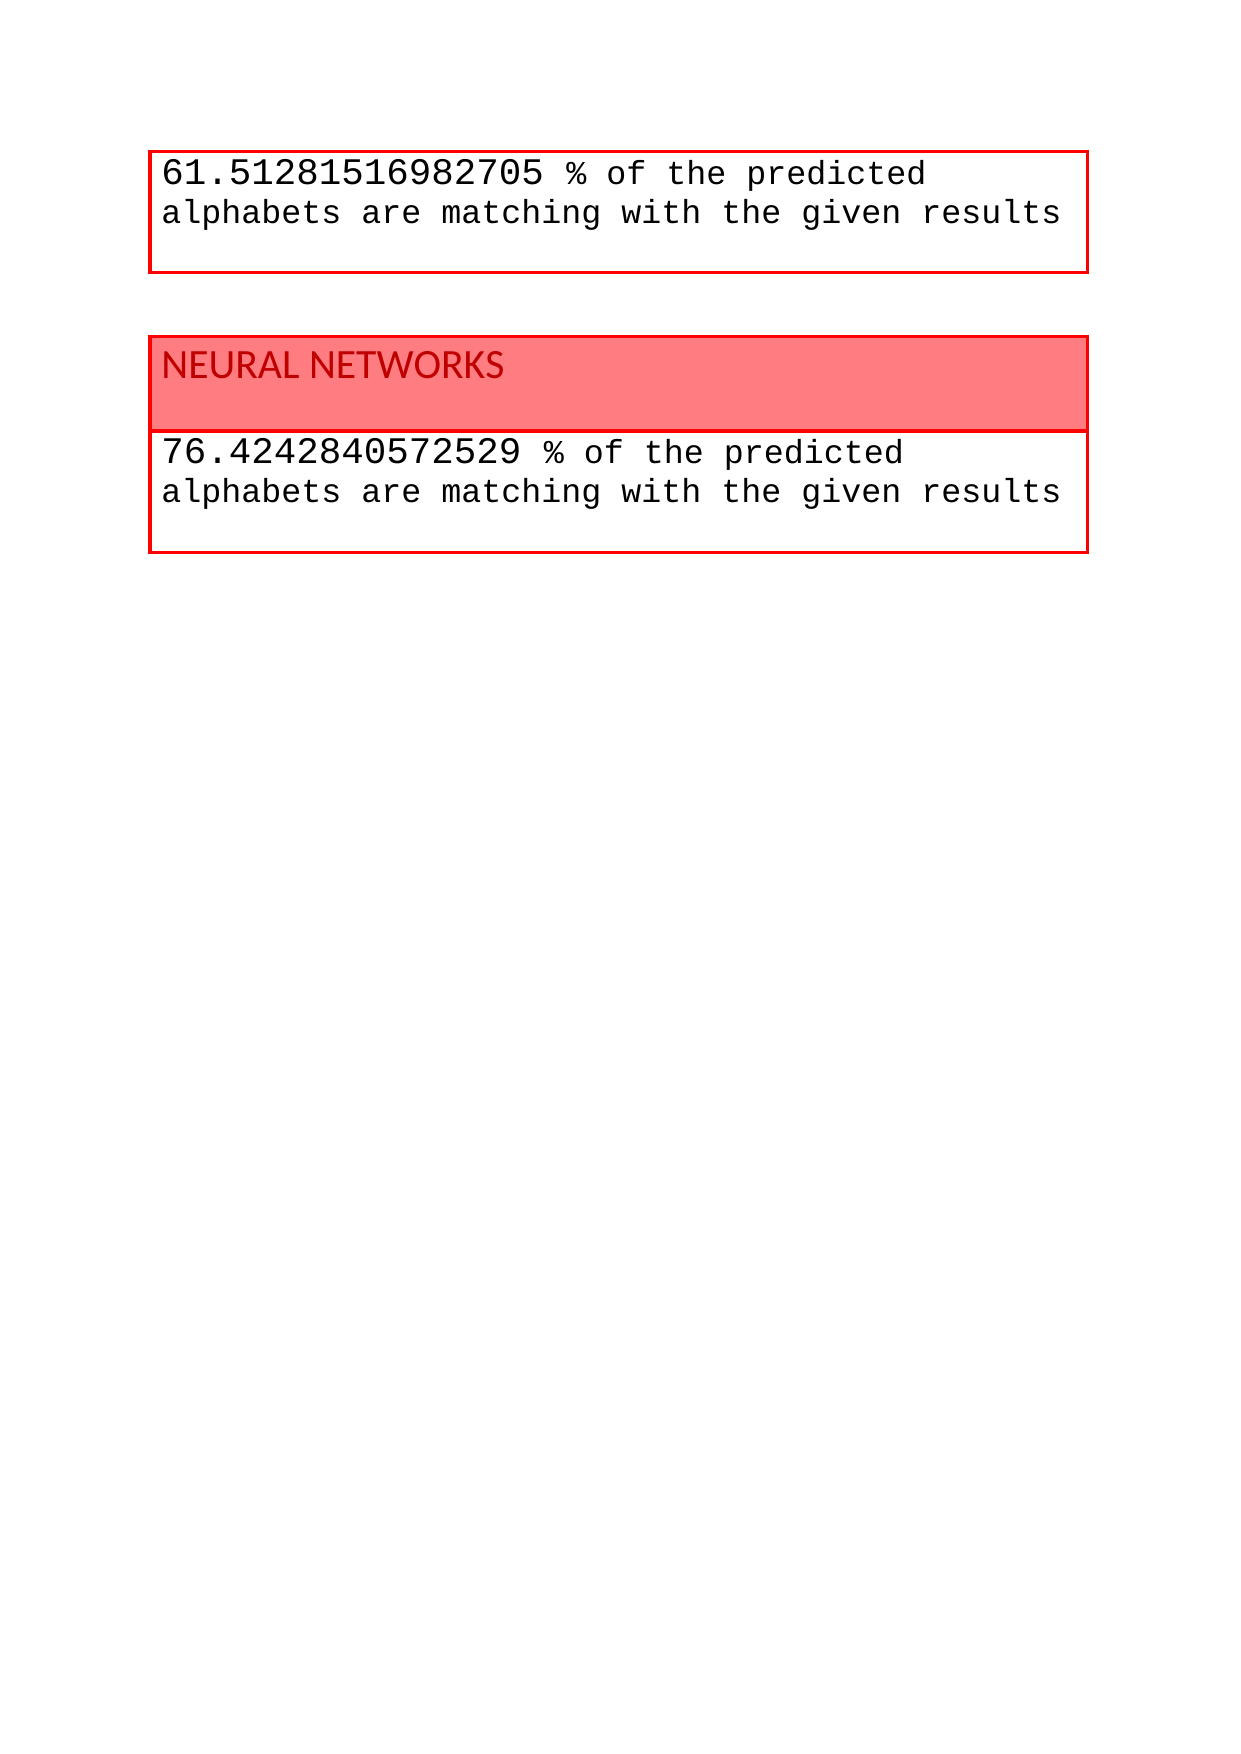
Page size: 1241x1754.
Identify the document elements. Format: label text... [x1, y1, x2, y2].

table_header NEURAL NETWORKS [152, 338, 1086, 429]
